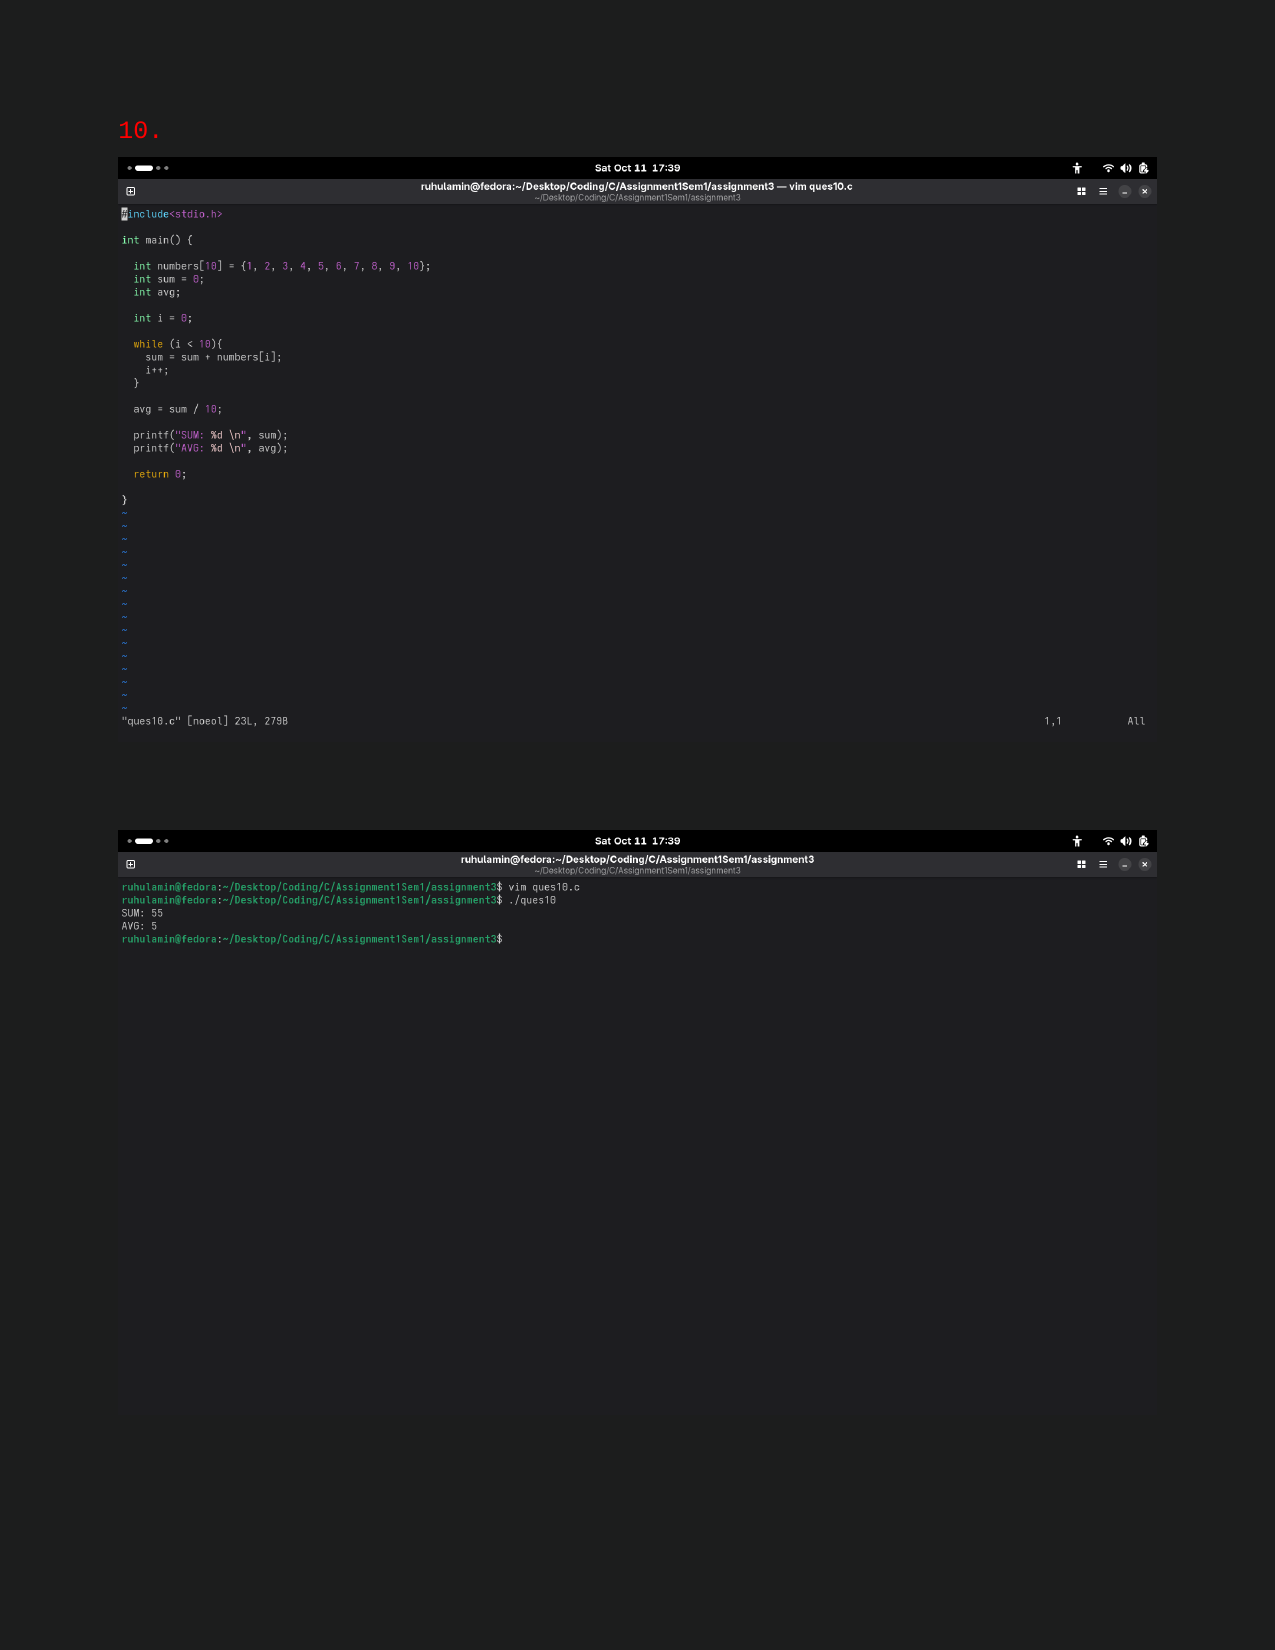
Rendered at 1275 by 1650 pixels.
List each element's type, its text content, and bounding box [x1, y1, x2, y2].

text 10. [118, 118, 1157, 146]
picture [118, 157, 1157, 742]
picture [118, 830, 1157, 1415]
